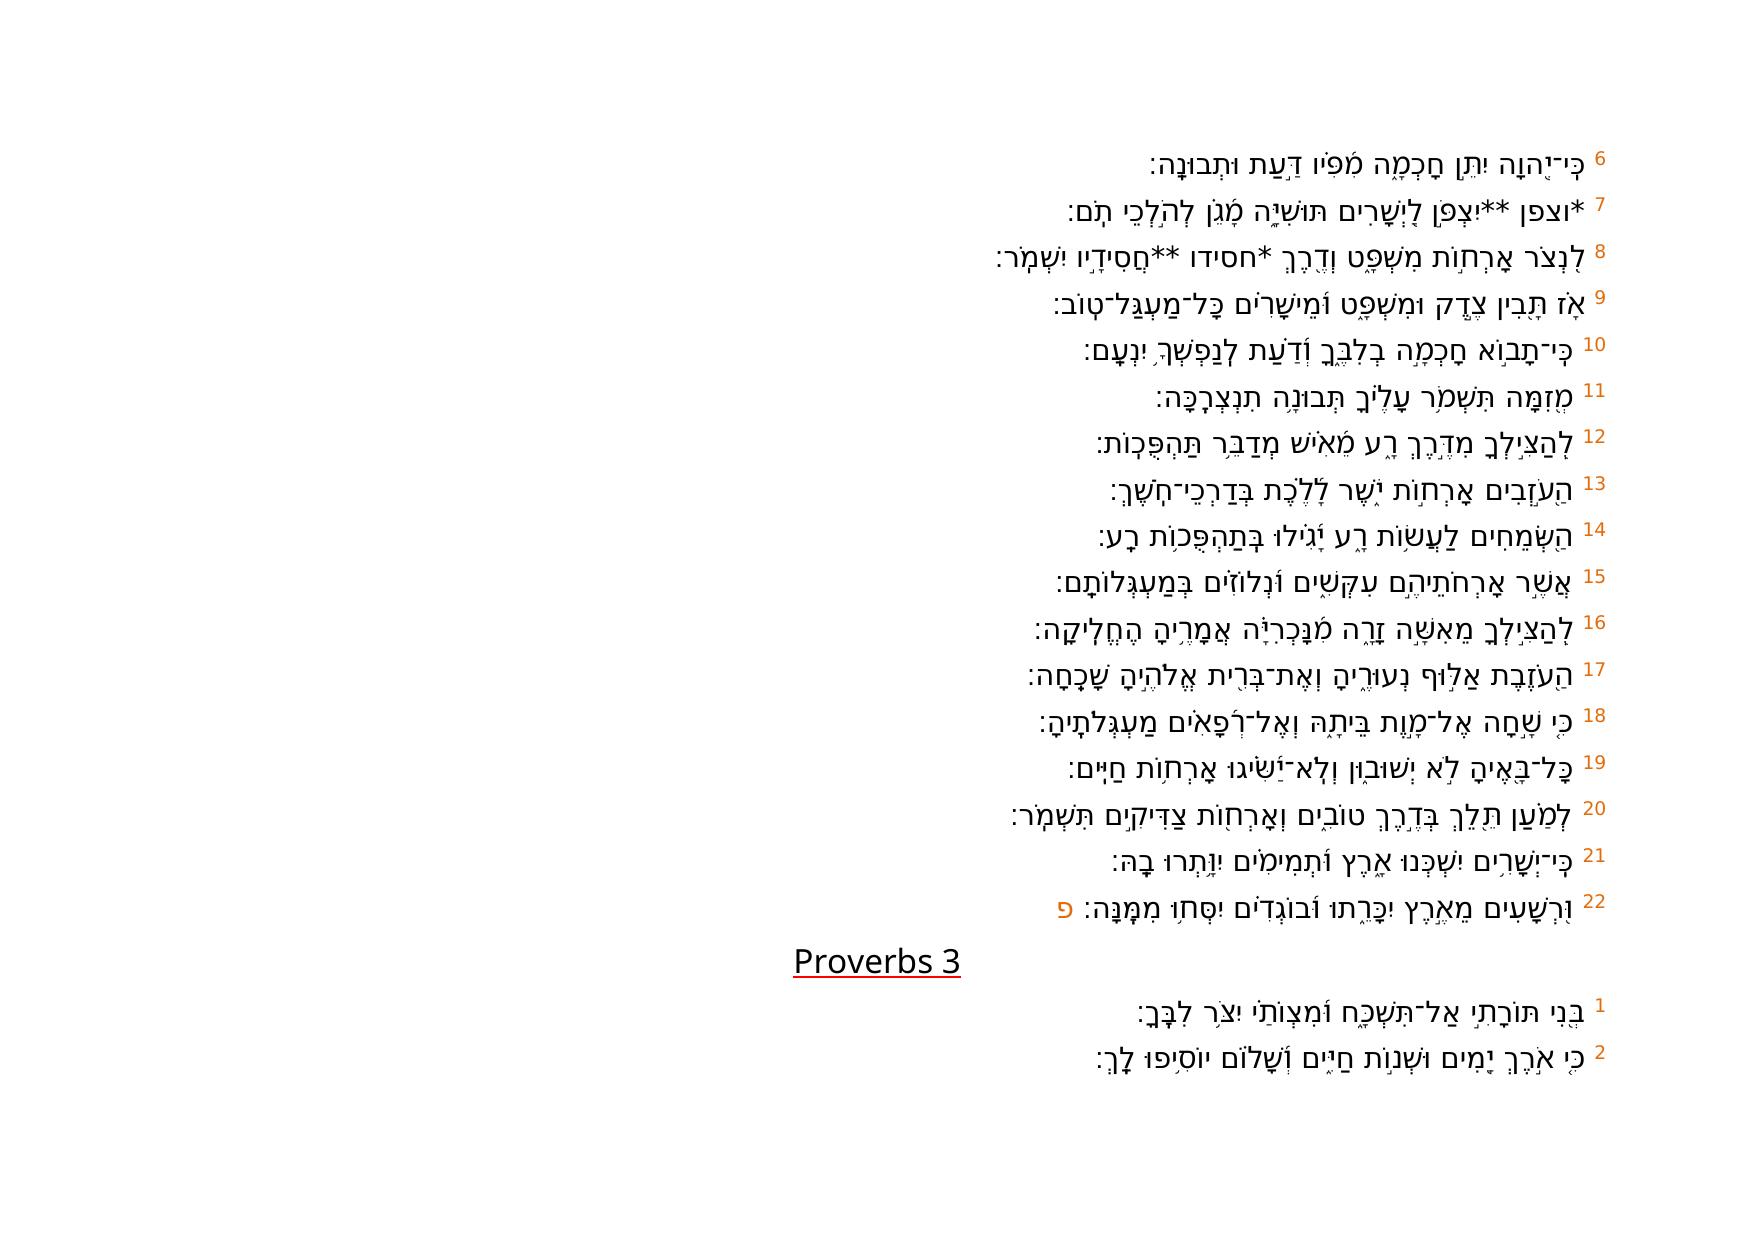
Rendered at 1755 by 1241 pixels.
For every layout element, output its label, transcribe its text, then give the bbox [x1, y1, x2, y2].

text 11 מְ֭זִמָּה תִּשְׁמֹ֥ר עָלֶ֗יךָ תְּבוּנָ֥ה תִנְצְרֶֽכָּה׃ ‬‬‬ [148, 380, 1606, 414]
text 1 בְּ֭נִי תּוֹרָתִ֣י אַל־תִּשְׁכָּ֑ח וּ֝מִצְוֺתַ֗י יִצֹּ֥ר לִבֶּֽךָ׃ [148, 995, 1606, 1029]
text 9 אָ֗ז תָּ֭בִין צֶ֣דֶק וּמִשְׁפָּ֑ט וּ֝מֵישָׁרִ֗ים כָּל־מַעְגַּל־טֽוֹב׃ ‬‬‬ [148, 287, 1606, 321]
text 15 אֲשֶׁ֣ר אָרְחֹתֵיהֶ֣ם עִקְּשִׁ֑ים וּ֝נְלוֹזִ֗ים בְּמַעְגְּלוֹתָֽם׃ ‬‬‬ [148, 566, 1606, 600]
text 17 הַ֭עֹזֶבֶת אַלּ֣וּף נְעוּרֶ֑יהָ וְאֶת־בְּרִ֖ית אֱלֹהֶ֣יהָ שָׁכֵֽחָה׃ ‬‬‬ [148, 659, 1606, 693]
text Proverbs 3 [148, 937, 1606, 983]
text 19 כָּל־בָּ֭אֶיהָ לֹ֣א יְשׁוּב֑וּן וְלֹֽא־יַ֝שִּׂ֗יגוּ אָרְח֥וֹת חַיִּֽים׃ ‬‬‬ [148, 752, 1606, 786]
text 7 *וצפן **יִצְפֹּ֣ן לַ֭יְשָׁרִים תּוּשִׁיָּ֑ה מָ֝גֵ֗ן לְהֹ֣לְכֵי תֹֽם׃ ‬‬‬ [148, 194, 1606, 228]
text 21 כִּֽי־יְשָׁרִ֥ים יִשְׁכְּנוּ אָ֑רֶץ וּ֝תְמִימִ֗ים יִוָּ֥תְרוּ בָֽהּ׃ ‬‬‬ [148, 844, 1606, 878]
text 20 לְמַ֗עַן תֵּ֭לֵךְ בְּדֶ֣רֶךְ טוֹבִ֑ים וְאָרְח֖וֹת צַדִּיקִ֣ים תִּשְׁמֹֽר׃ ‬‬‬ [148, 798, 1606, 832]
text 18 כִּ֤י שָׁ֣חָה אֶל־מָ֣וֶת בֵּיתָ֑הּ וְאֶל־רְ֝פָאִ֗ים מַעְגְּלֹתֶֽיהָ׃ ‬‬‬ [148, 705, 1606, 739]
text 16 לְ֭הַצִּ֣ילְךָ מֵאִשָּׁ֣ה זָרָ֑ה מִ֝נָּכְרִיָּ֗ה אֲמָרֶ֥יהָ הֶחֱלִֽיקָה׃ ‬‬‬ [148, 612, 1606, 646]
text 13 הַ֭עֹ֣זְבִים אָרְח֣וֹת יֹ֑שֶׁר לָ֝לֶ֗כֶת בְּדַרְכֵי־חֹֽשֶׁךְ׃ ‬‬‬ [148, 473, 1606, 507]
text 2 כִּ֤י אֹ֣רֶךְ יָ֭מִים וּשְׁנ֣וֹת חַיִּ֑ים וְ֝שָׁל֗וֹם יוֹסִ֥יפוּ לָֽךְ׃ ‬‬‬ [148, 1042, 1606, 1076]
text 6 כִּֽי־יְ֭הוָה יִתֵּ֣ן חָכְמָ֑ה מִ֝פִּ֗יו דַּ֣עַת וּתְבוּנָֽה׃ ‬‬‬ [148, 148, 1606, 182]
text 22 וּ֭רְשָׁעִים מֵאֶ֣רֶץ יִכָּרֵ֑תוּ וּ֝בוֹגְדִ֗ים יִסְּח֥וּ מִמֶּֽנָּה׃ פ ‬‬‬ [148, 891, 1606, 925]
text 14 הַ֭שְּׂמֵחִים לַעֲשׂ֥וֹת רָ֑ע יָ֝גִ֗ילוּ בְּֽתַהְפֻּכ֥וֹת רָֽע׃ ‬‬‬ [148, 519, 1606, 553]
text 8 לִ֭נְצֹר אָרְח֣וֹת מִשְׁפָּ֑ט וְדֶ֖רֶךְ *חסידו **חֲסִידָ֣יו יִשְׁמֹֽר׃ ‬‬‬ [148, 241, 1606, 274]
text 12 לְ֭הַצִּ֣ילְךָ מִדֶּ֣רֶךְ רָ֑ע מֵ֝אִ֗ישׁ מְדַבֵּ֥ר תַּהְפֻּכֽוֹת׃ ‬‬‬ [148, 426, 1606, 460]
text 10 כִּֽי־תָב֣וֹא חָכְמָ֣ה בְלִבֶּ֑ךָ וְ֝דַ֗עַת לְֽנַפְשְׁךָ֥ יִנְעָֽם׃ ‬‬‬ [148, 333, 1606, 367]
